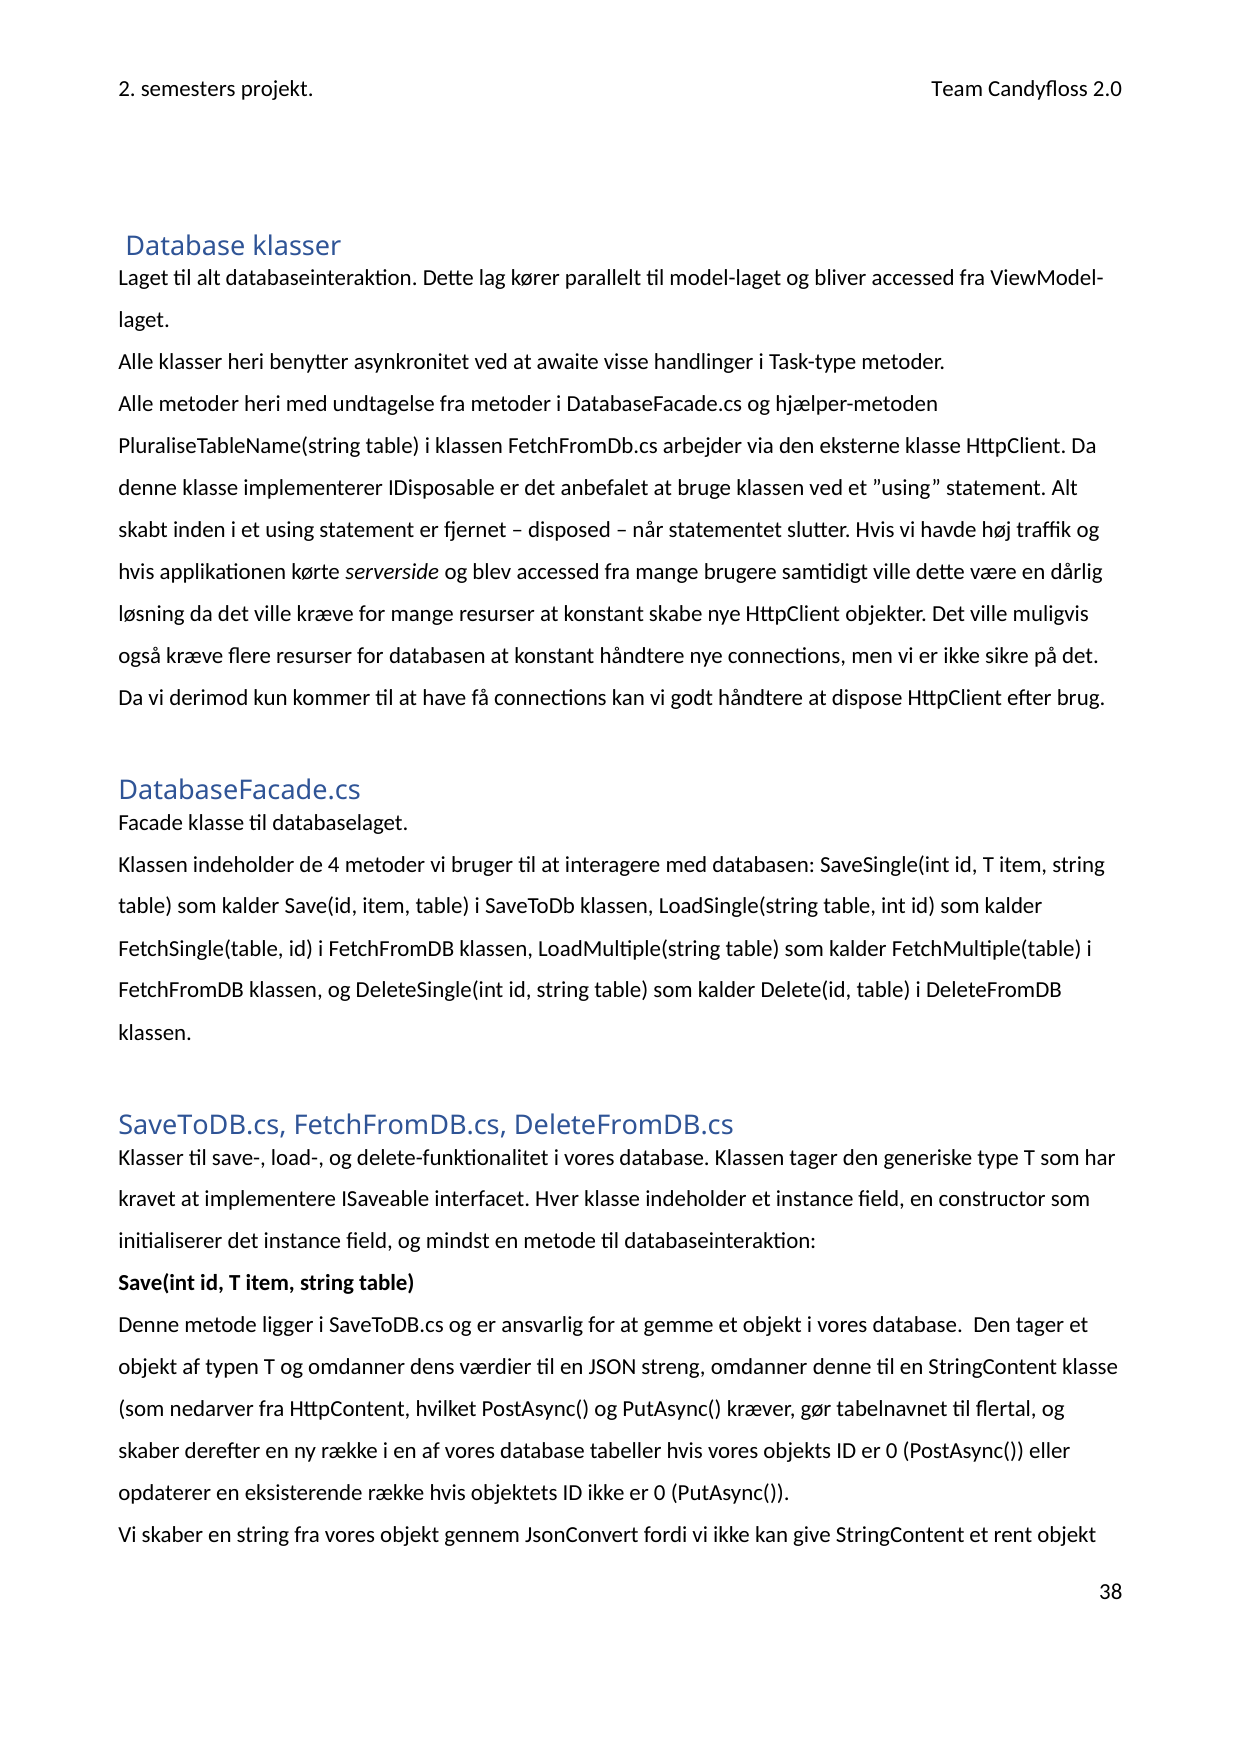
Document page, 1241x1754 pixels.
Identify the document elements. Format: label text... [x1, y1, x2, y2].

text Save(int id, T item, string table) [118, 1268, 1122, 1297]
text Klassen indeholder de 4 metoder vi bruger til at interagere med databasen: SaveSingle(int id, T item, string table) som kalder Save(id, item, table) i SaveToDb klassen, LoadSingle(string table, int id) som kalder FetchSingle(table, id) i FetchFromDB klassen, LoadMultiple(string table) som kalder FetchMultiple(table) i FetchFromDB klassen, og DeleteSingle(int id, string table) som kalder Delete(id, table) i DeleteFromDB klassen. [118, 850, 1122, 1046]
text Klasser til save-, load-, og delete-funktionalitet i vores database. Klassen tager den generiske type T som har kravet at implementere ISaveable interfacet. Hver klasse indeholder et instance field, en constructor som initialiserer det instance field, og mindst en metode til databaseinteraktion: [118, 1143, 1122, 1254]
subtitle SaveToDB.cs, FetchFromDB.cs, DeleteFromDB.cs [118, 1106, 1122, 1143]
text Laget til alt databaseinteraktion. Dette lag kører parallelt til model-laget og bliver accessed fra ViewModel-laget. [118, 263, 1122, 333]
subtitle DatabaseFacade.cs [118, 771, 1122, 808]
text Vi skaber en string fra vores objekt gennem JsonConvert fordi vi ikke kan give StringContent et rent objekt [118, 1520, 1122, 1548]
text Alle metoder heri med undtagelse fra metoder i DatabaseFacade.cs og hjælper-metoden PluraliseTableName(string table) i klassen FetchFromDb.cs arbejder via den eksterne klasse HttpClient. Da denne klasse implementerer IDisposable er det anbefalet at bruge klassen ved et ”using” statement. Alt skabt inden i et using statement er fjernet – disposed – når statementet slutter. Hvis vi havde høj traffik og hvis applikationen kørte serverside og blev accessed fra mange brugere samtidigt ville dette være en dårlig løsning da det ville kræve for mange resurser at konstant skabe nye HttpClient objekter. Det ville muligvis også kræve flere resurser for databasen at konstant håndtere nye connections, men vi er ikke sikre på det. Da vi derimod kun kommer til at have få connections kan vi godt håndtere at dispose HttpClient efter brug. [118, 389, 1122, 711]
subtitle Database klasser [118, 226, 1122, 263]
text Facade klasse til databaselaget. [118, 808, 1122, 836]
text Denne metode ligger i SaveToDB.cs og er ansvarlig for at gemme et objekt i vores database. Den tager et objekt af typen T og omdanner dens værdier til en JSON streng, omdanner denne til en StringContent klasse (som nedarver fra HttpContent, hvilket PostAsync() og PutAsync() kræver, gør tabelnavnet til flertal, og skaber derefter en ny række i en af vores database tabeller hvis vores objekts ID er 0 (PostAsync()) eller opdaterer en eksisterende række hvis objektets ID ikke er 0 (PutAsync()). [118, 1311, 1122, 1506]
text Alle klasser heri benytter asynkronitet ved at awaite visse handlinger i Task-type metoder. [118, 347, 1122, 375]
